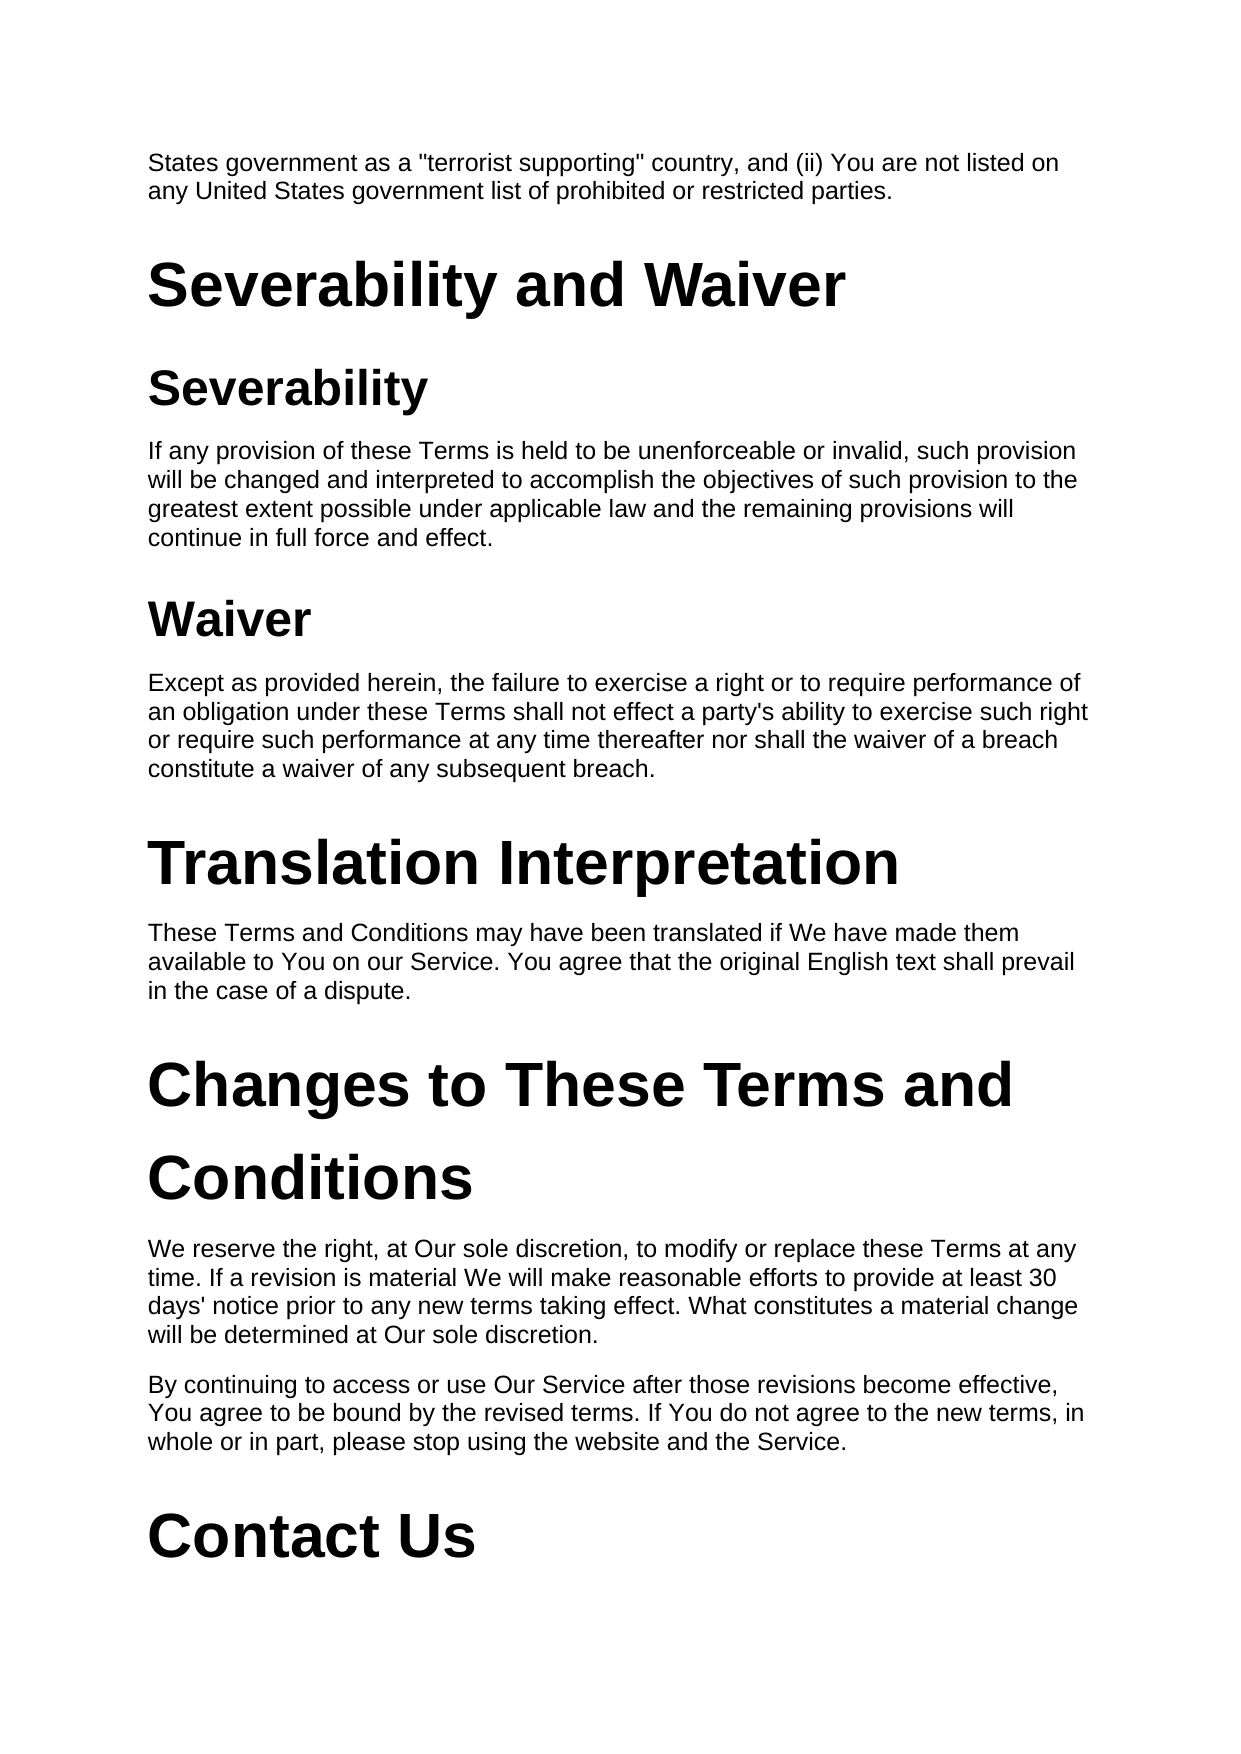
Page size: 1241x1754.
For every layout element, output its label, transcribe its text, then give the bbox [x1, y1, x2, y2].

subtitle Severability and Waiver [148, 226, 1093, 320]
text If any provision of these Terms is held to be unenforceable or invalid, such provision will be changed and interpreted to accomplish the objectives of such provision to the greatest extent possible under applicable law and the remaining provisions will continue in full force and effect. [148, 436, 1093, 551]
subtitle Translation Interpretation [148, 804, 1093, 898]
text We reserve the right, at Our sole discretion, to modify or replace these Terms at any time. If a revision is material We will make reasonable efforts to provide at least 30 days' notice prior to any new terms taking effect. What constitutes a material change will be determined at Our sole discretion. [148, 1234, 1093, 1349]
subtitle Severability [148, 341, 1093, 416]
text Except as provided herein, the failure to exercise a right or to require performance of an obligation under these Terms shall not effect a party's ability to exercise such right or require such performance at any time thereafter nor shall the waiver of a breach constitute a waiver of any subsequent breach. [148, 668, 1093, 783]
subtitle Changes to These Terms and Conditions [148, 1026, 1093, 1213]
subtitle Contact Us [148, 1477, 1093, 1571]
text States government as a "terrorist supporting" country, and (ii) You are not listed on any United States government list of prohibited or restricted parties. [148, 148, 1093, 205]
subtitle Waiver [148, 572, 1093, 647]
text By continuing to access or use Our Service after those revisions become effective, You agree to be bound by the revised terms. If You do not agree to the new terms, in whole or in part, please stop using the website and the Service. [148, 1370, 1093, 1456]
text These Terms and Conditions may have been translated if We have made them available to You on our Service. You agree that the original English text shall prevail in the case of a dispute. [148, 918, 1093, 1005]
